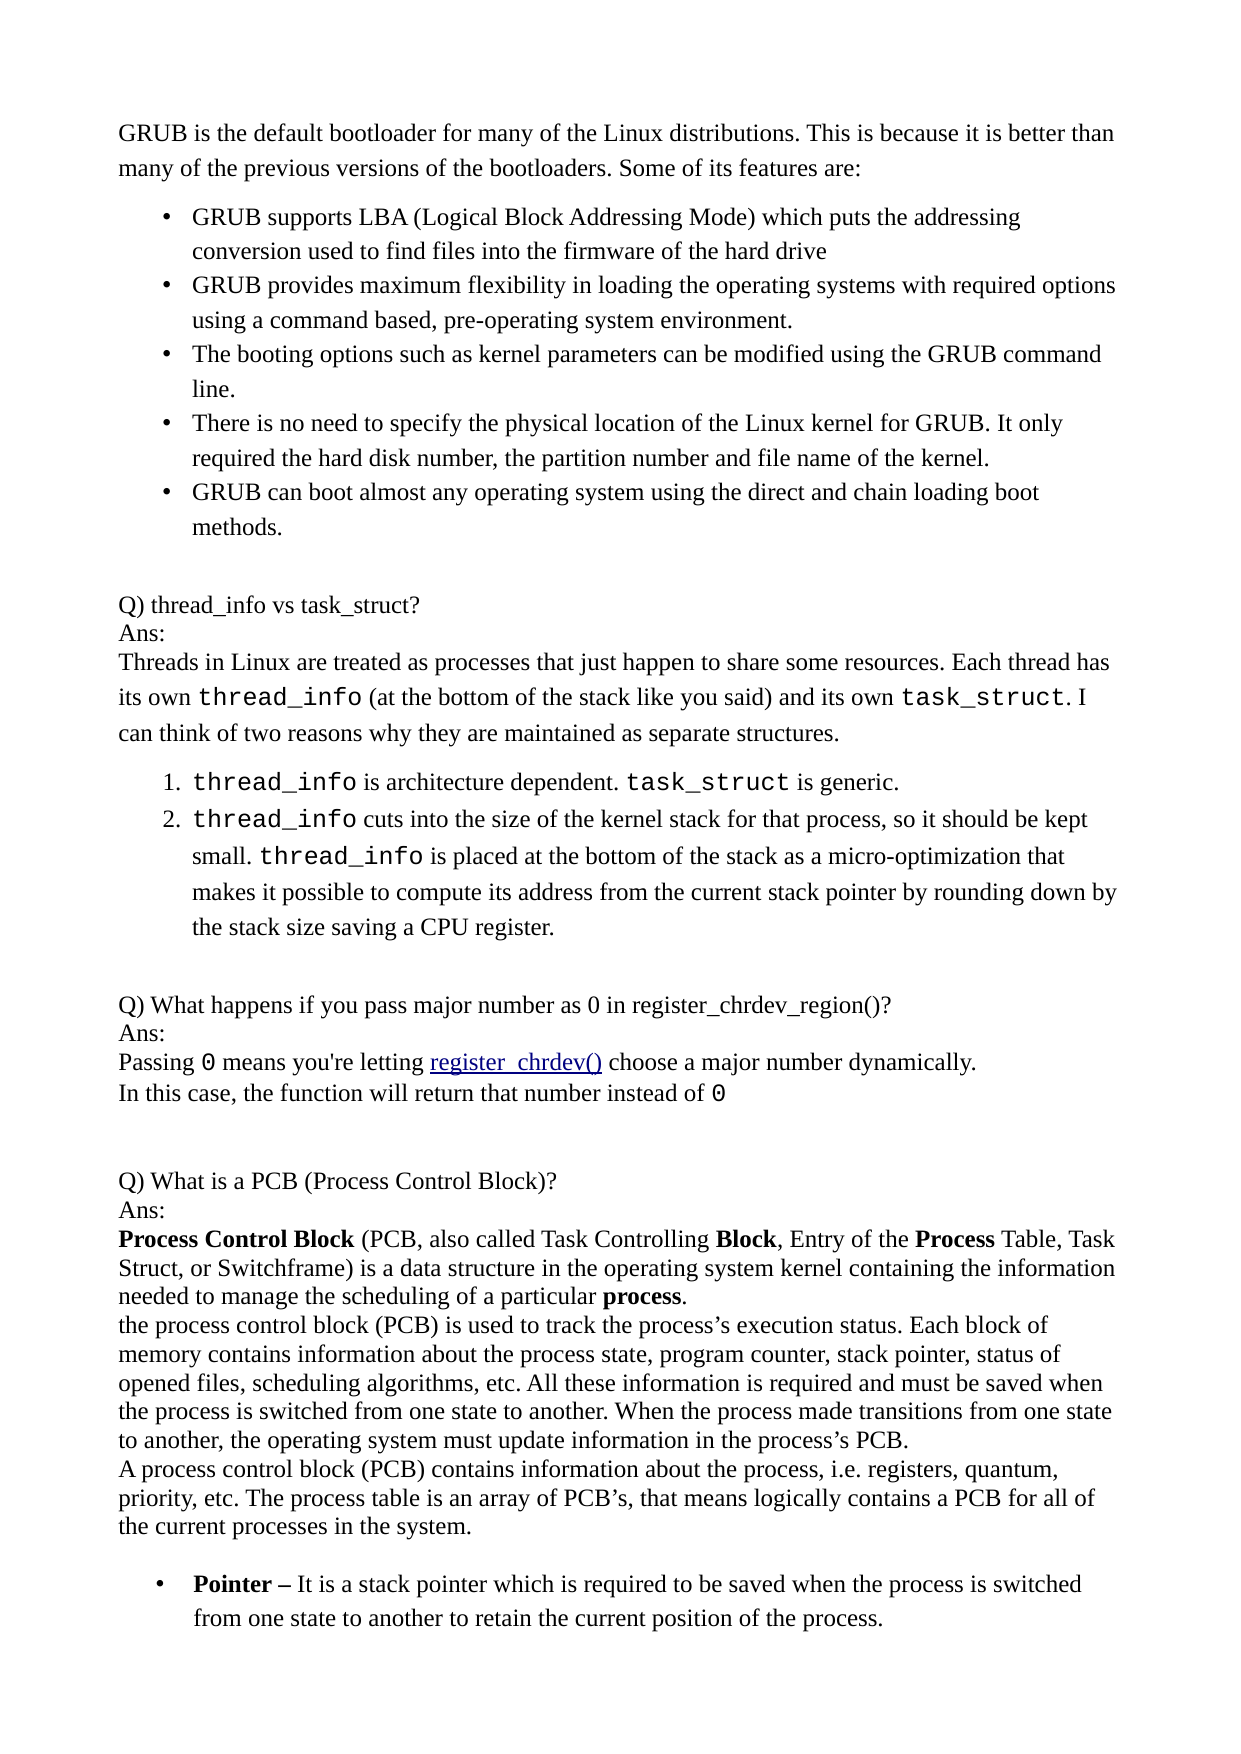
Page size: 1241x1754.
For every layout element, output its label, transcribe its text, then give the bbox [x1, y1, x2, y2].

list GRUB supports LBA (Logical Block Addressing Mode) which puts the addressing conversion used to find files into the firmware of the hard drive [162, 202, 1122, 265]
text Threads in Linux are treated as processes that just happen to share some resources. Each thread has its own thread_info (at the bottom of the stack like you said) and its own task_struct. I can think of two reasons why they are maintained as separate structures. [118, 647, 1122, 747]
text A process control block (PCB) contains information about the process, i.e. registers, quantum, priority, etc. The process table is an array of PCB’s, that means logically contains a PCB for all of the current processes in the system. [118, 1454, 1122, 1540]
list GRUB can boot almost any operating system using the direct and chain loading boot methods. [162, 477, 1122, 541]
text Passing 0 means you're letting register_chrdev() choose a major number dynamically. [118, 1047, 1122, 1078]
text the process control block (PCB) is used to track the process’s execution status. Each block of memory contains information about the process state, program counter, stack pointer, status of opened files, scheduling algorithms, etc. All these information is required and must be saved when the process is switched from one state to another. When the process made transitions from one state to another, the operating system must update information in the process’s PCB. [118, 1310, 1122, 1454]
list Pointer – It is a stack pointer which is required to be saved when the process is switched from one state to another to retain the current position of the process. [156, 1569, 1122, 1632]
text Process Control Block (PCB, also called Task Controlling Block, Entry of the Process Table, Task Struct, or Switchframe) is a data structure in the operating system kernel containing the information needed to manage the scheduling of a particular process. [118, 1224, 1122, 1310]
list thread_info is architecture dependent. task_struct is generic. [162, 767, 1122, 798]
text Q) What happens if you pass major number as 0 in register_chrdev_region()? [118, 990, 1122, 1018]
text Q) thread_info vs task_struct? [118, 590, 1122, 618]
text Q) What is a PCB (Process Control Block)? [118, 1166, 1122, 1195]
text Ans: [118, 618, 1122, 647]
list GRUB provides maximum flexibility in loading the operating systems with required options using a command based, pre-operating system environment. [162, 271, 1122, 334]
text Ans: [118, 1195, 1122, 1224]
text Ans: [118, 1018, 1122, 1047]
text In this case, the function will return that number instead of 0 [118, 1078, 1122, 1109]
list thread_info cuts into the size of the kernel stack for that process, so it should be kept small. thread_info is placed at the bottom of the stack as a micro-optimization that makes it possible to compute its address from the current stack pointer by rounding down by the stack size saving a CPU register. [162, 804, 1122, 941]
list The booting options such as kernel parameters can be modified using the GRUB command line. [162, 339, 1122, 403]
text GRUB is the default bootloader for many of the Linux distributions. This is because it is better than many of the previous versions of the bootloaders. Some of its features are: [118, 118, 1122, 181]
list There is no need to specify the physical location of the Linux kernel for GRUB. It only required the hard disk number, the partition number and file name of the kernel. [162, 408, 1122, 472]
